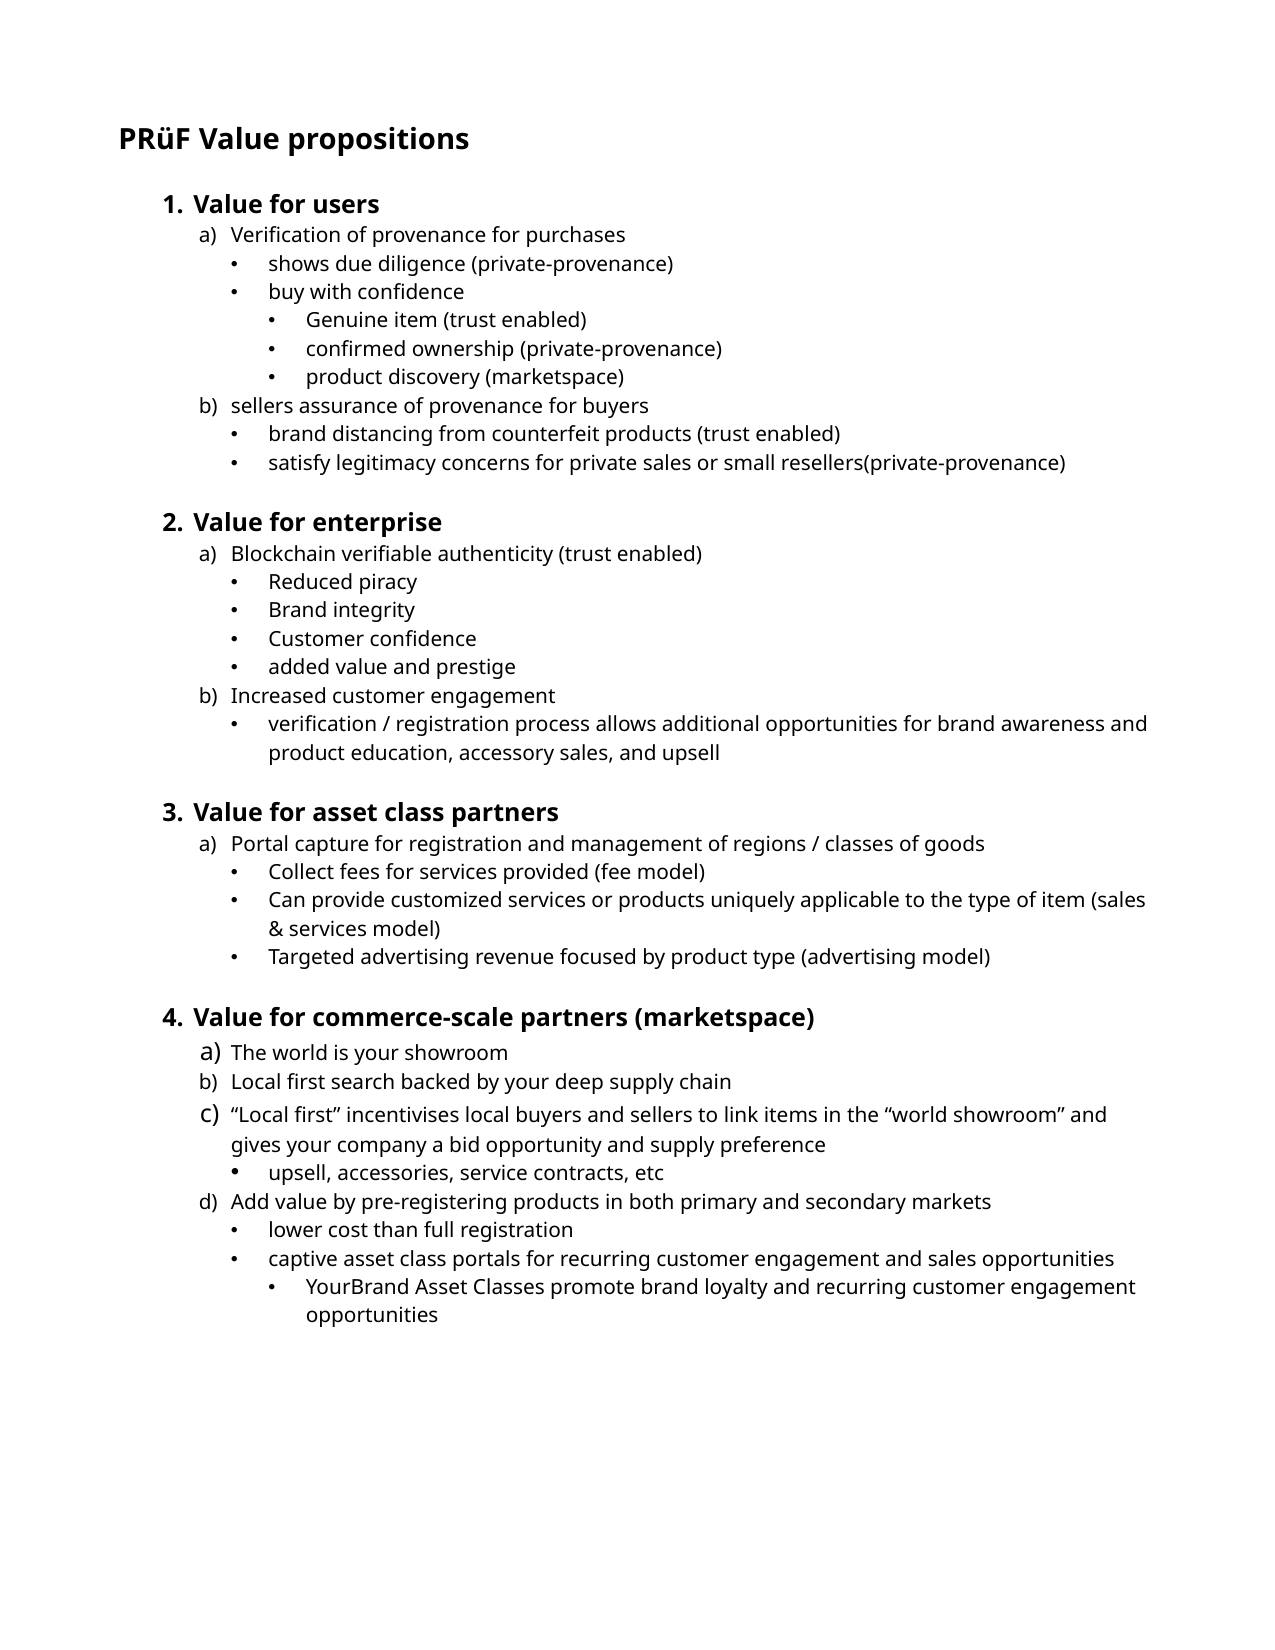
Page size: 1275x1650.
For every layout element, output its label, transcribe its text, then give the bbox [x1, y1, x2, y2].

list Genuine item (trust enabled) [268, 306, 1157, 334]
list satisfy legitimacy concerns for private sales or small resellers(private-provenance) [231, 448, 1157, 476]
list brand distancing from counterfeit products (trust enabled) [231, 419, 1157, 448]
list added value and prestige [231, 652, 1157, 681]
list product discovery (marketspace) [268, 362, 1157, 391]
list Customer confidence [231, 624, 1157, 652]
list The world is your showroom [193, 1033, 1157, 1067]
list confirmed ownership (private-provenance) [268, 334, 1157, 362]
list upsell, accessories, service contracts, etc [231, 1158, 1157, 1187]
list YourBrand Asset Classes promote brand loyalty and recurring customer engagement opportunities [268, 1272, 1157, 1329]
list verification / registration process allows additional opportunities for brand awareness and product education, accessory sales, and upsell [231, 709, 1157, 766]
list lower cost than full registration [231, 1215, 1157, 1244]
list Verification of provenance for purchases [193, 220, 1157, 249]
list shows due diligence (private-provenance) [231, 249, 1157, 277]
list Value for enterprise [156, 505, 1157, 539]
list Value for users [156, 186, 1157, 220]
list Local first search backed by your deep supply chain [193, 1067, 1157, 1096]
list Blockchain verifiable authenticity (trust enabled) [193, 539, 1157, 567]
list Portal capture for registration and management of regions / classes of goods [193, 829, 1157, 857]
list Value for commerce-scale partners (marketspace) [156, 999, 1157, 1033]
list Reduced piracy [231, 567, 1157, 596]
list Brand integrity [231, 596, 1157, 624]
list Collect fees for services provided (fee model) [231, 857, 1157, 886]
list “Local first” incentivises local buyers and sellers to link items in the “world showroom” and gives your company a bid opportunity and supply preference [193, 1096, 1157, 1158]
list Targeted advertising revenue focused by product type (advertising model) [231, 942, 1157, 971]
list Value for asset class partners [156, 795, 1157, 829]
list captive asset class portals for recurring customer engagement and sales opportunities [231, 1244, 1157, 1272]
list sellers assurance of provenance for buyers [193, 391, 1157, 419]
list Add value by pre-registering products in both primary and secondary markets [193, 1187, 1157, 1215]
text PRüF Value propositions [118, 118, 1157, 158]
list Increased customer engagement [193, 681, 1157, 709]
list Can provide customized services or products uniquely applicable to the type of item (sales & services model) [231, 886, 1157, 942]
list buy with confidence [231, 277, 1157, 306]
